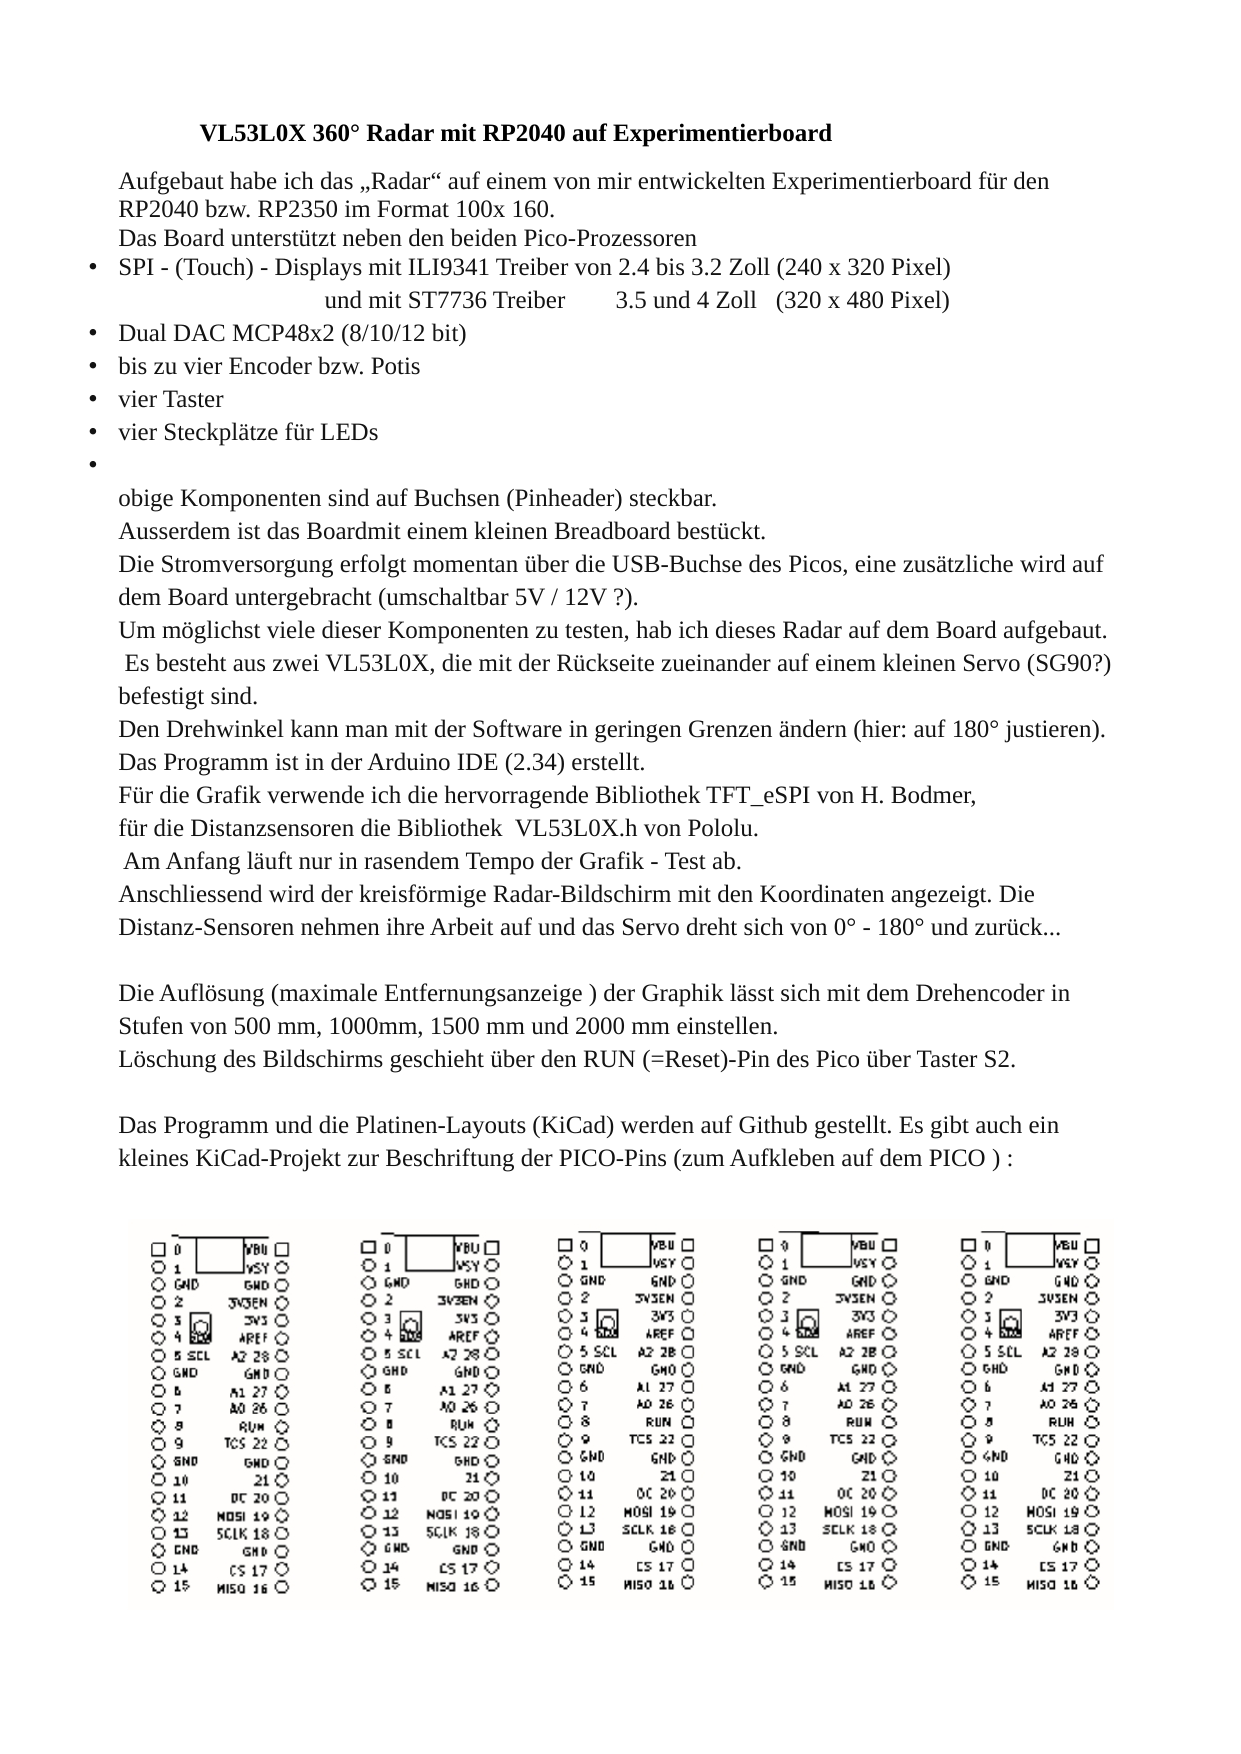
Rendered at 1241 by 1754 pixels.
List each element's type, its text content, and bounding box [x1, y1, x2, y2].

list Dual DAC MCP48x2 (8/10/12 bit) [118, 318, 1122, 347]
list SPI - (Touch) - Displays mit ILI9341 Treiber von 2.4 bis 3.2 Zoll (240 x 320 Pixel) [118, 252, 1122, 281]
list vier Taster [118, 384, 1122, 413]
text Die Stromversorgung erfolgt momentan über die USB-Buchse des Picos, eine zusätzliche wird auf dem Board untergebracht (umschaltbar 5V / 12V ?). [118, 549, 1122, 611]
picture [118, 1209, 1123, 1619]
text Das Programm und die Platinen-Layouts (KiCad) werden auf Github gestellt. Es gibt auch ein [118, 1111, 1122, 1139]
list bis zu vier Encoder bzw. Potis [118, 351, 1122, 380]
text obige Komponenten sind auf Buchsen (Pinheader) steckbar. [118, 483, 1122, 512]
text Das Programm ist in der Arduino IDE (2.34) erstellt. [118, 747, 1122, 776]
text Um möglichst viele dieser Komponenten zu testen, hab ich dieses Radar auf dem Board aufgebaut. [118, 615, 1122, 644]
text Die Auflösung (maximale Entfernungsanzeige ) der Graphik lässt sich mit dem Drehencoder in [118, 978, 1122, 1007]
text kleines KiCad-Projekt zur Beschriftung der PICO-Pins (zum Aufkleben auf dem PICO ) : [118, 1143, 1122, 1172]
text Ausserdem ist das Boardmit einem kleinen Breadboard bestückt. [118, 516, 1122, 545]
text Den Drehwinkel kann man mit der Software in geringen Grenzen ändern (hier: auf 180° justieren). [118, 714, 1122, 743]
text Das Board unterstützt neben den beiden Pico-Prozessoren [118, 223, 1122, 252]
text Stufen von 500 mm, 1000mm, 1500 mm und 2000 mm einstellen. [118, 1011, 1122, 1040]
text Anschliessend wird der kreisförmige Radar-Bildschirm mit den Koordinaten angezeigt. Die Distanz-Sensoren nehmen ihre Arbeit auf und das Servo dreht sich von 0° - 180° und zurück... [118, 879, 1122, 941]
list vier Steckplätze für LEDs [118, 417, 1122, 446]
text Es besteht aus zwei VL53L0X, die mit der Rückseite zueinander auf einem kleinen Servo (SG90?) befestigt sind. [118, 648, 1122, 710]
text Am Anfang läuft nur in rasendem Tempo der Grafik - Test ab. [118, 846, 1122, 875]
text Löschung des Bildschirms geschieht über den RUN (=Reset)-Pin des Pico über Taster S2. [118, 1044, 1122, 1073]
text Aufgebaut habe ich das „Radar“ auf einem von mir entwickelten Experimentierboard für den RP2040 bzw. RP2350 im Format 100x 160. [118, 166, 1122, 223]
text Für die Grafik verwende ich die hervorragende Bibliothek TFT_eSPI von H. Bodmer, [118, 780, 1122, 809]
text und mit ST7736 Treiber 3.5 und 4 Zoll (320 x 480 Pixel) [118, 285, 1122, 314]
text VL53L0X 360° Radar mit RP2040 auf Experimentierboard [118, 118, 1122, 147]
text für die Distanzsensoren die Bibliothek VL53L0X.h von Pololu. [118, 813, 1122, 842]
